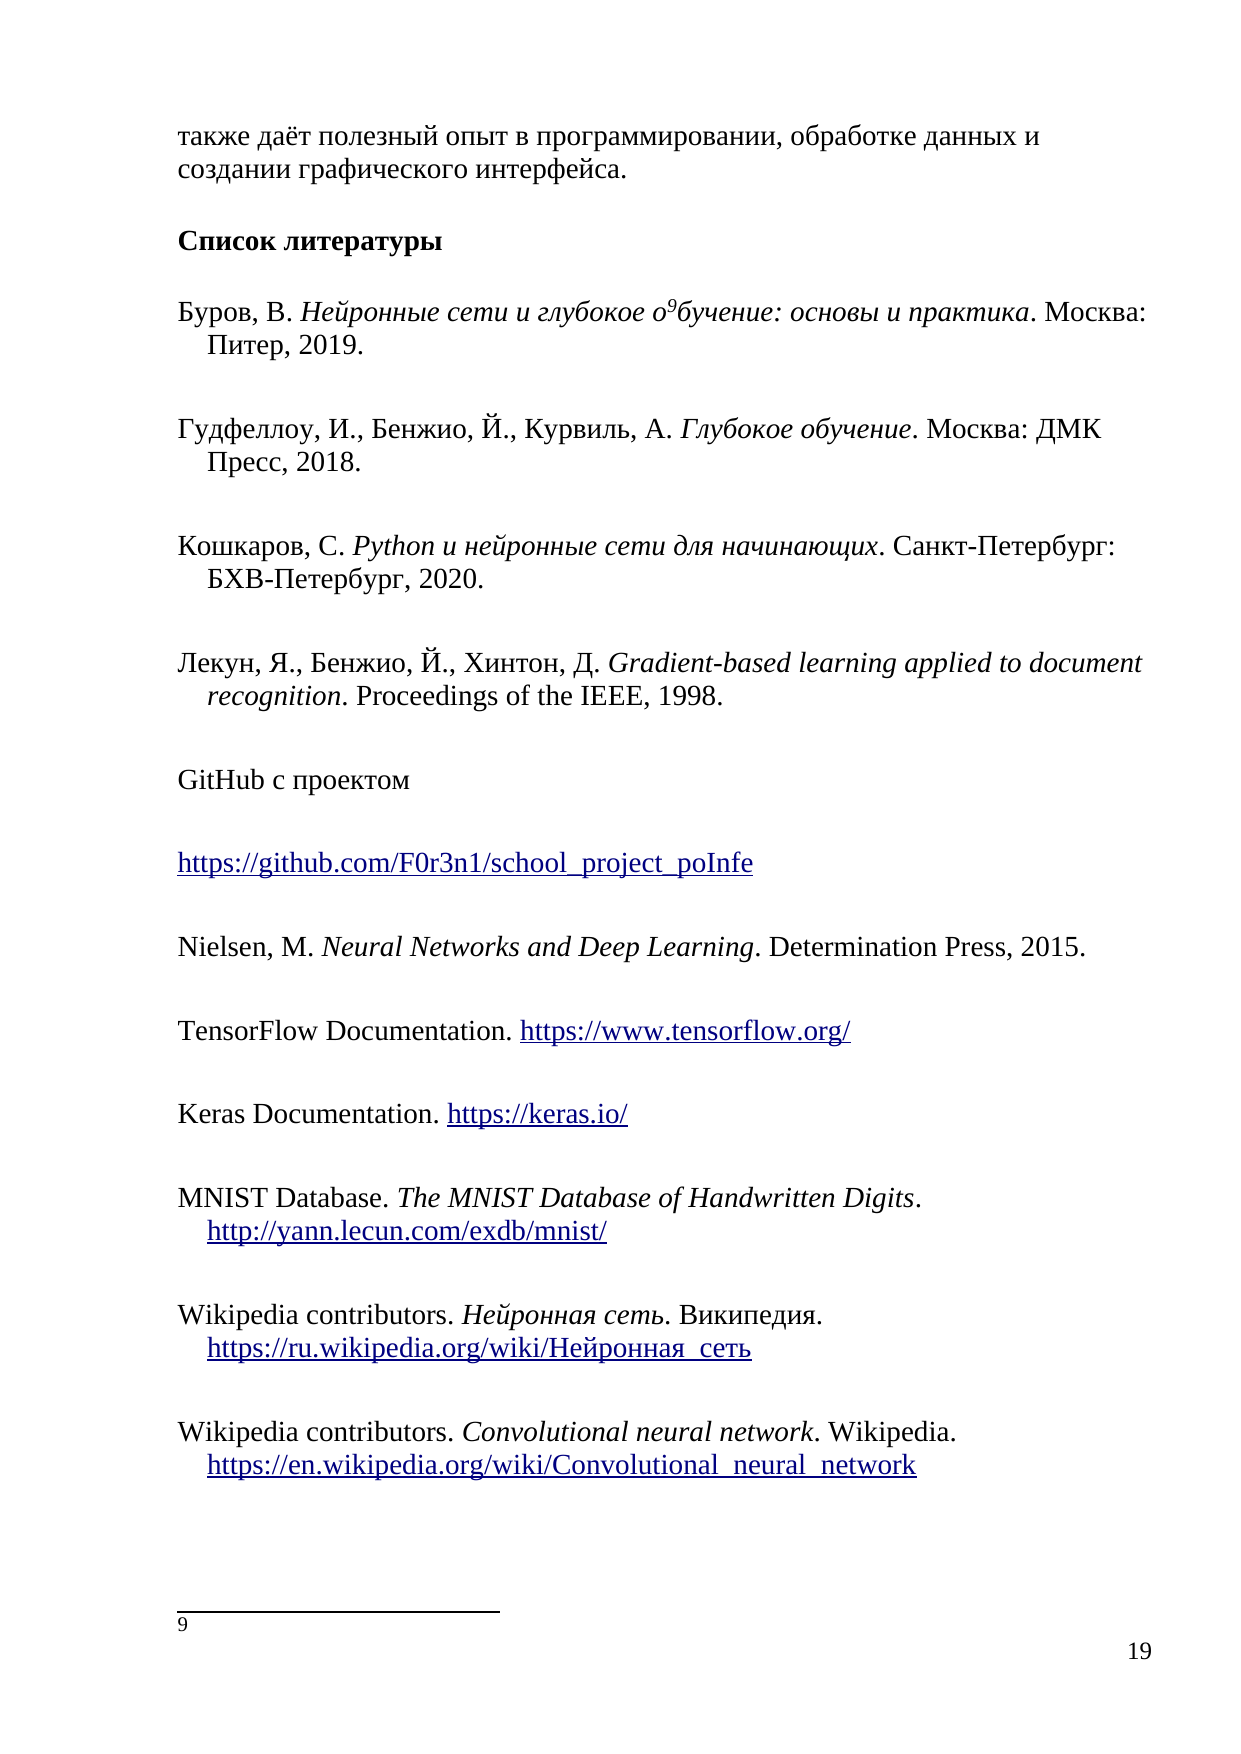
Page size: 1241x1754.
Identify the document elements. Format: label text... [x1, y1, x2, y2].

text GitHub с проектом [177, 762, 1152, 796]
text TensorFlow Documentation. https://www.tensorflow.org/ [177, 1013, 1152, 1046]
text Кошкаров, С. Python и нейронные сети для начинающих. Санкт-Петербург: БХВ-Петербург, 2020. [177, 528, 1152, 595]
text Keras Documentation. https://keras.io/ [177, 1096, 1152, 1130]
text также даёт полезный опыт в программировании, обработке данных и создании графического интерфейса. [177, 118, 1152, 185]
text Wikipedia contributors. Convolutional neural network. Wikipedia. https://en.wikipedia.org/wiki/Convolutional_neural_network [177, 1414, 1152, 1481]
text Wikipedia contributors. Нейронная сеть. Википедия. https://ru.wikipedia.org/wiki/Нейронная_сеть [177, 1297, 1152, 1364]
text Nielsen, M. Neural Networks and Deep Learning. Determination Press, 2015. [177, 929, 1152, 963]
text Лекун, Я., Бенжио, Й., Хинтон, Д. Gradient-based learning applied to document recognition. Proceedings of the IEEE, 1998. [177, 645, 1152, 712]
text Гудфеллоу, И., Бенжио, Й., Курвиль, А. Глубокое обучение. Москва: ДМК Пресс, 2018. [177, 411, 1152, 478]
text Буров, В. Нейронные сети и глубокое обучение: основы и практика. Москва: Питер, 2019. [177, 294, 1152, 361]
text Список литературы [177, 223, 1152, 256]
text https://github.com/F0r3n1/school_project_poInfe [177, 846, 1152, 879]
text MNIST Database. The MNIST Database of Handwritten Digits. http://yann.lecun.com/exdb/mnist/ [177, 1180, 1152, 1247]
